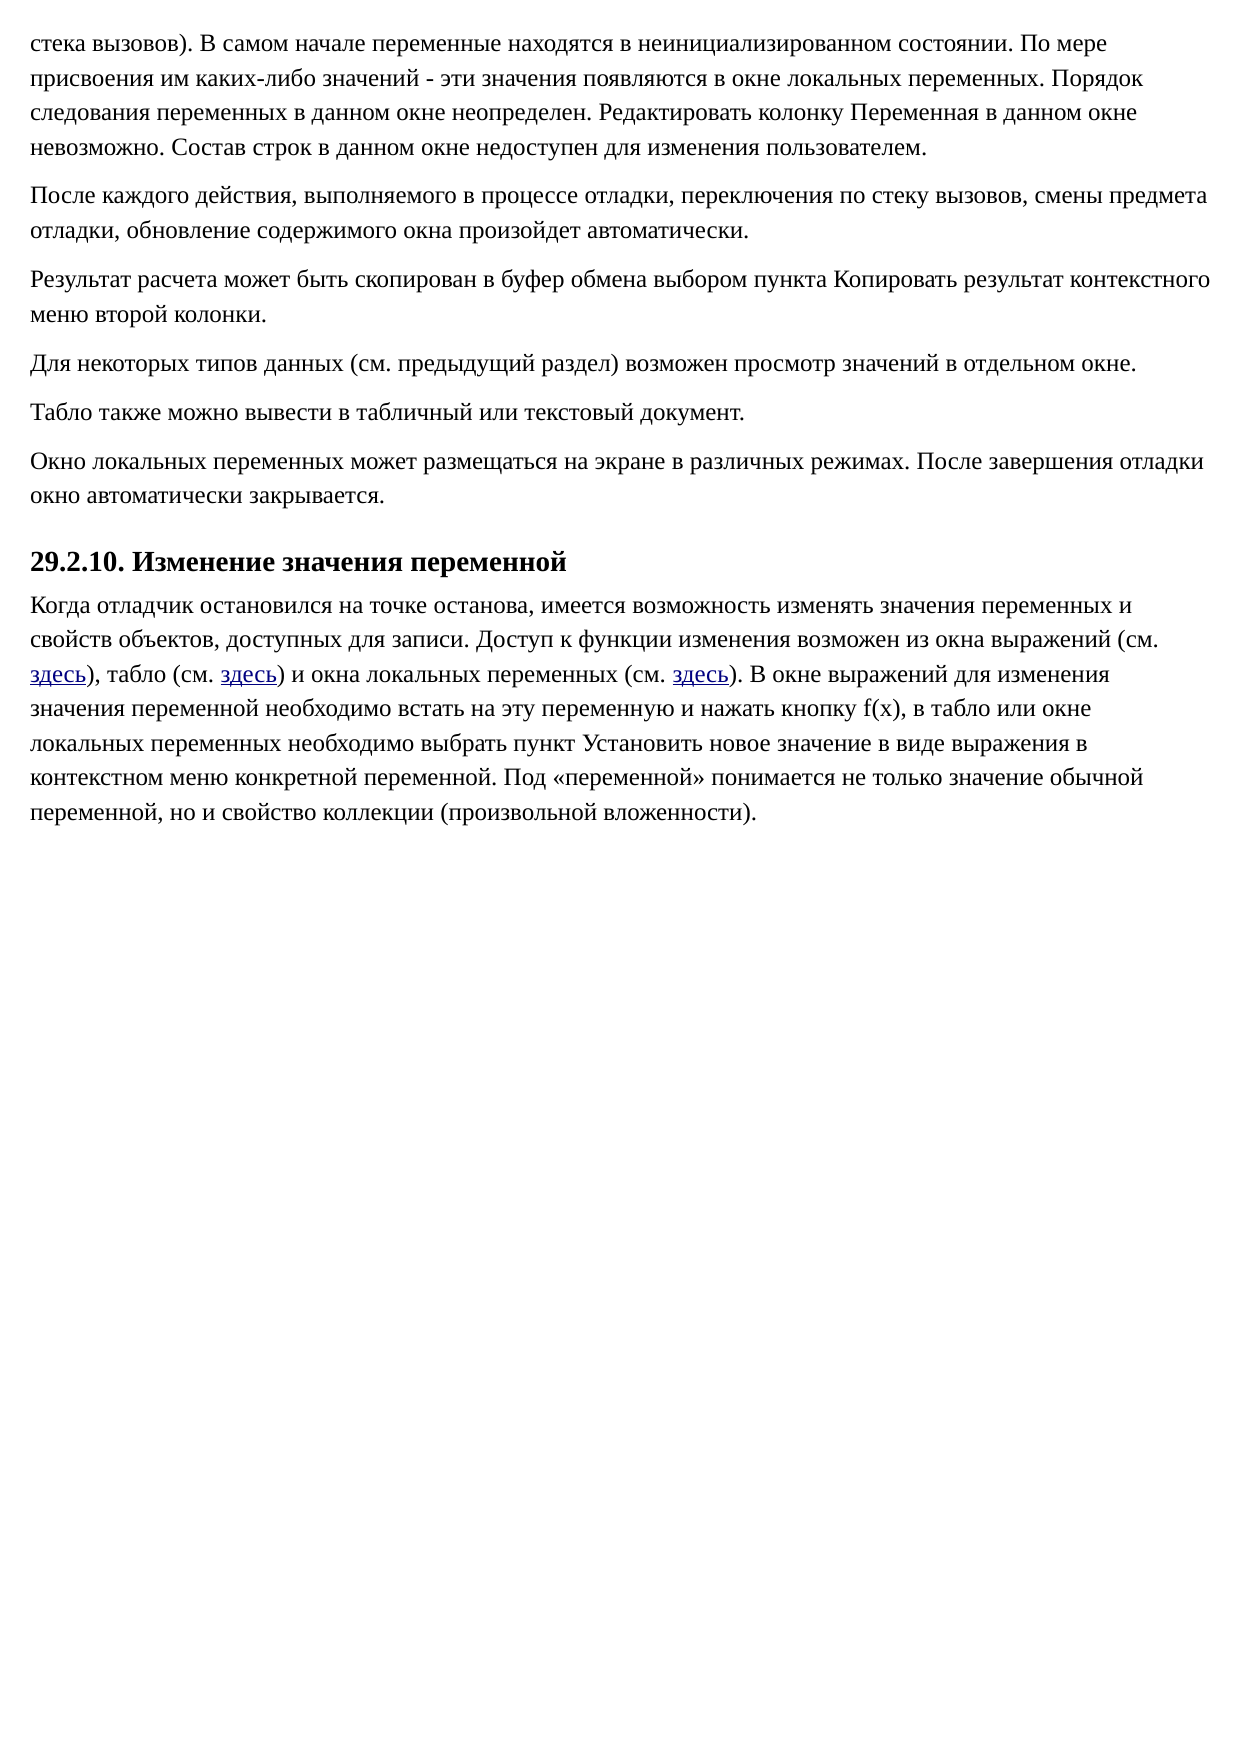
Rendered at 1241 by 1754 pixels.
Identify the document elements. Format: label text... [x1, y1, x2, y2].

text Окно локальных переменных может размещаться на экране в различных режимах. После завершения отладки окно автоматически закрывается. [30, 446, 1211, 509]
text стека вызовов). В самом начале переменные находятся в неинициализированном состоянии. По мере присвоения им каких-либо значений ‑ эти значения появляются в окне локальных переменных. Порядок следования переменных в данном окне неопределен. Редактировать колонку Переменная в данном окне невозможно. Состав строк в данном окне недоступен для изменения пользователем. [30, 28, 1211, 160]
text После каждого действия, выполняемого в процессе отладки, переключения по стеку вызовов, смены предмета отладки, обновление содержимого окна произойдет автоматически. [30, 181, 1211, 244]
subtitle 29.2.10. Изменение значения переменной [30, 544, 1211, 577]
text Табло также можно вывести в табличный или текстовый документ. [30, 397, 1211, 426]
text Когда отладчик остановился на точке останова, имеется возможность изменять значения переменных и свойств объектов, доступных для записи. Доступ к функции изменения возможен из окна выражений (см. здесь), табло (см. здесь) и окна локальных переменных (см. здесь). В окне выражений для изменения значения переменной необходимо встать на эту переменную и нажать кнопку f(x), в табло или окне локальных переменных необходимо выбрать пункт Установить новое значение в виде выражения в контекстном меню конкретной переменной. Под «переменной» понимается не только значение обычной переменной, но и свойство коллекции (произвольной вложенности). [30, 590, 1211, 826]
text Результат расчета может быть скопирован в буфер обмена выбором пункта Копировать результат контекстного меню второй колонки. [30, 264, 1211, 327]
text Для некоторых типов данных (см. предыдущий раздел) возможен просмотр значений в отдельном окне. [30, 348, 1211, 376]
